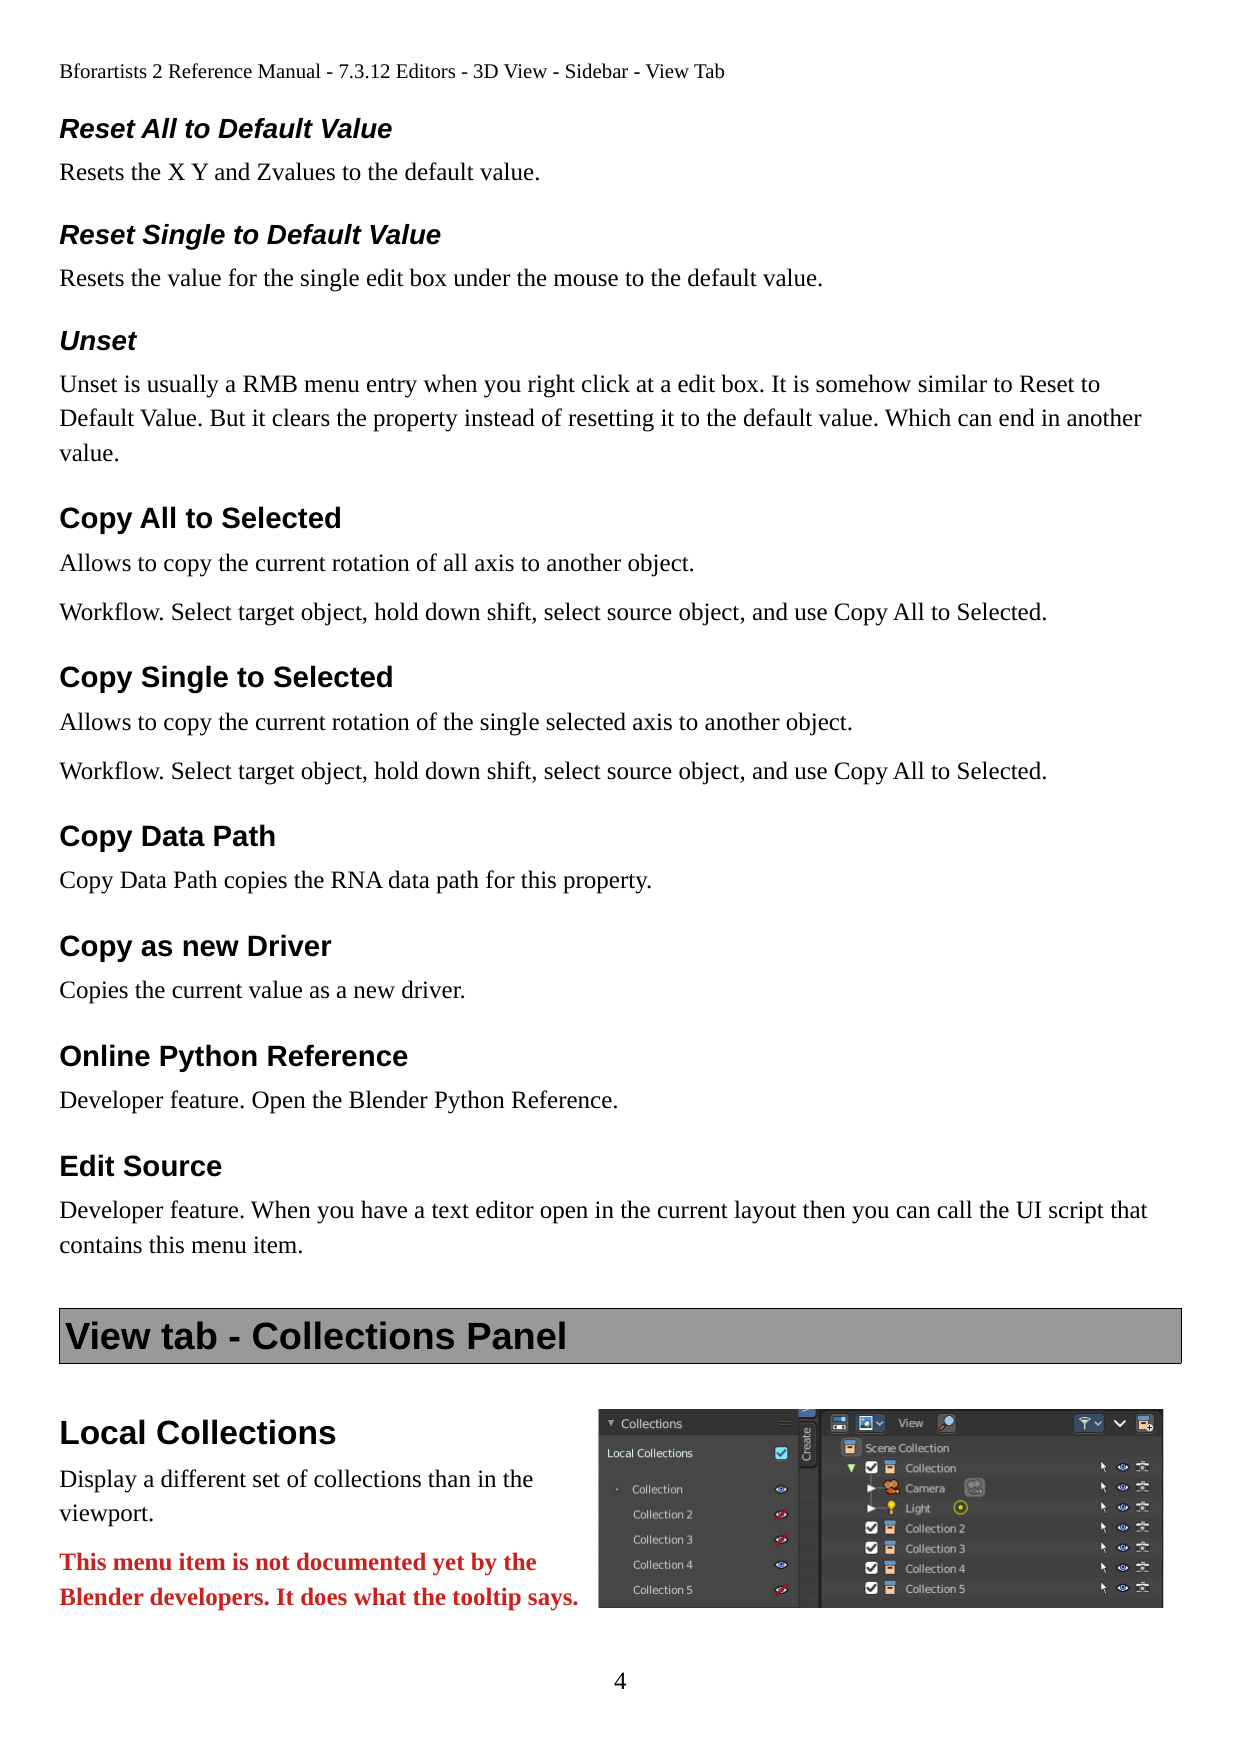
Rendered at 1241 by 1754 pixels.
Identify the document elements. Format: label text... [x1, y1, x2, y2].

subtitle Reset All to Default Value [59, 113, 1181, 144]
subtitle Copy Single to Selected [59, 660, 1181, 694]
subtitle [1164, 1412, 1181, 1451]
subtitle Copy Data Path [59, 819, 1181, 853]
subtitle Local Collections [59, 1412, 598, 1451]
picture [598, 1409, 1164, 1608]
subtitle Copy All to Selected [59, 501, 1181, 535]
text This menu item is not documented yet by the Blender developers. It does what the tooltip says. [59, 1547, 1181, 1610]
text Resets the value for the single edit box under the mouse to the default value. [59, 263, 1181, 292]
subtitle Unset [59, 324, 1181, 356]
text Allows to copy the current rotation of all axis to another object. [59, 548, 1181, 576]
subtitle Reset Single to Default Value [59, 218, 1181, 250]
text Developer feature. Open the Blender Python Reference. [59, 1085, 1181, 1114]
text Resets the X Y and Zvalues to the default value. [59, 157, 1181, 186]
table_header View tab - Collections Panel [60, 1309, 1181, 1363]
subtitle Online Python Reference [59, 1039, 1181, 1073]
subtitle Edit Source [59, 1149, 1181, 1183]
text Developer feature. When you have a text editor open in the current layout then you can call the UI script that contains this menu item. [59, 1195, 1181, 1258]
text Copy Data Path copies the RNA data path for this property. [59, 866, 1181, 894]
text Workflow. Select target object, hold down shift, select source object, and use Copy All to Selected. [59, 756, 1181, 784]
text Display a different set of collections than in the viewport. [59, 1464, 598, 1527]
text Workflow. Select target object, hold down shift, select source object, and use Copy All to Selected. [59, 597, 1181, 626]
text Unset is usually a RMB menu entry when you right click at a edit box. It is somehow similar to Reset to Default Value. But it clears the property instead of resetting it to the default value. Which can end in another value. [59, 369, 1181, 467]
subtitle Copy as new Driver [59, 929, 1181, 963]
text Allows to copy the current rotation of the single selected axis to another object. [59, 707, 1181, 735]
text Copies the current value as a new driver. [59, 976, 1181, 1004]
